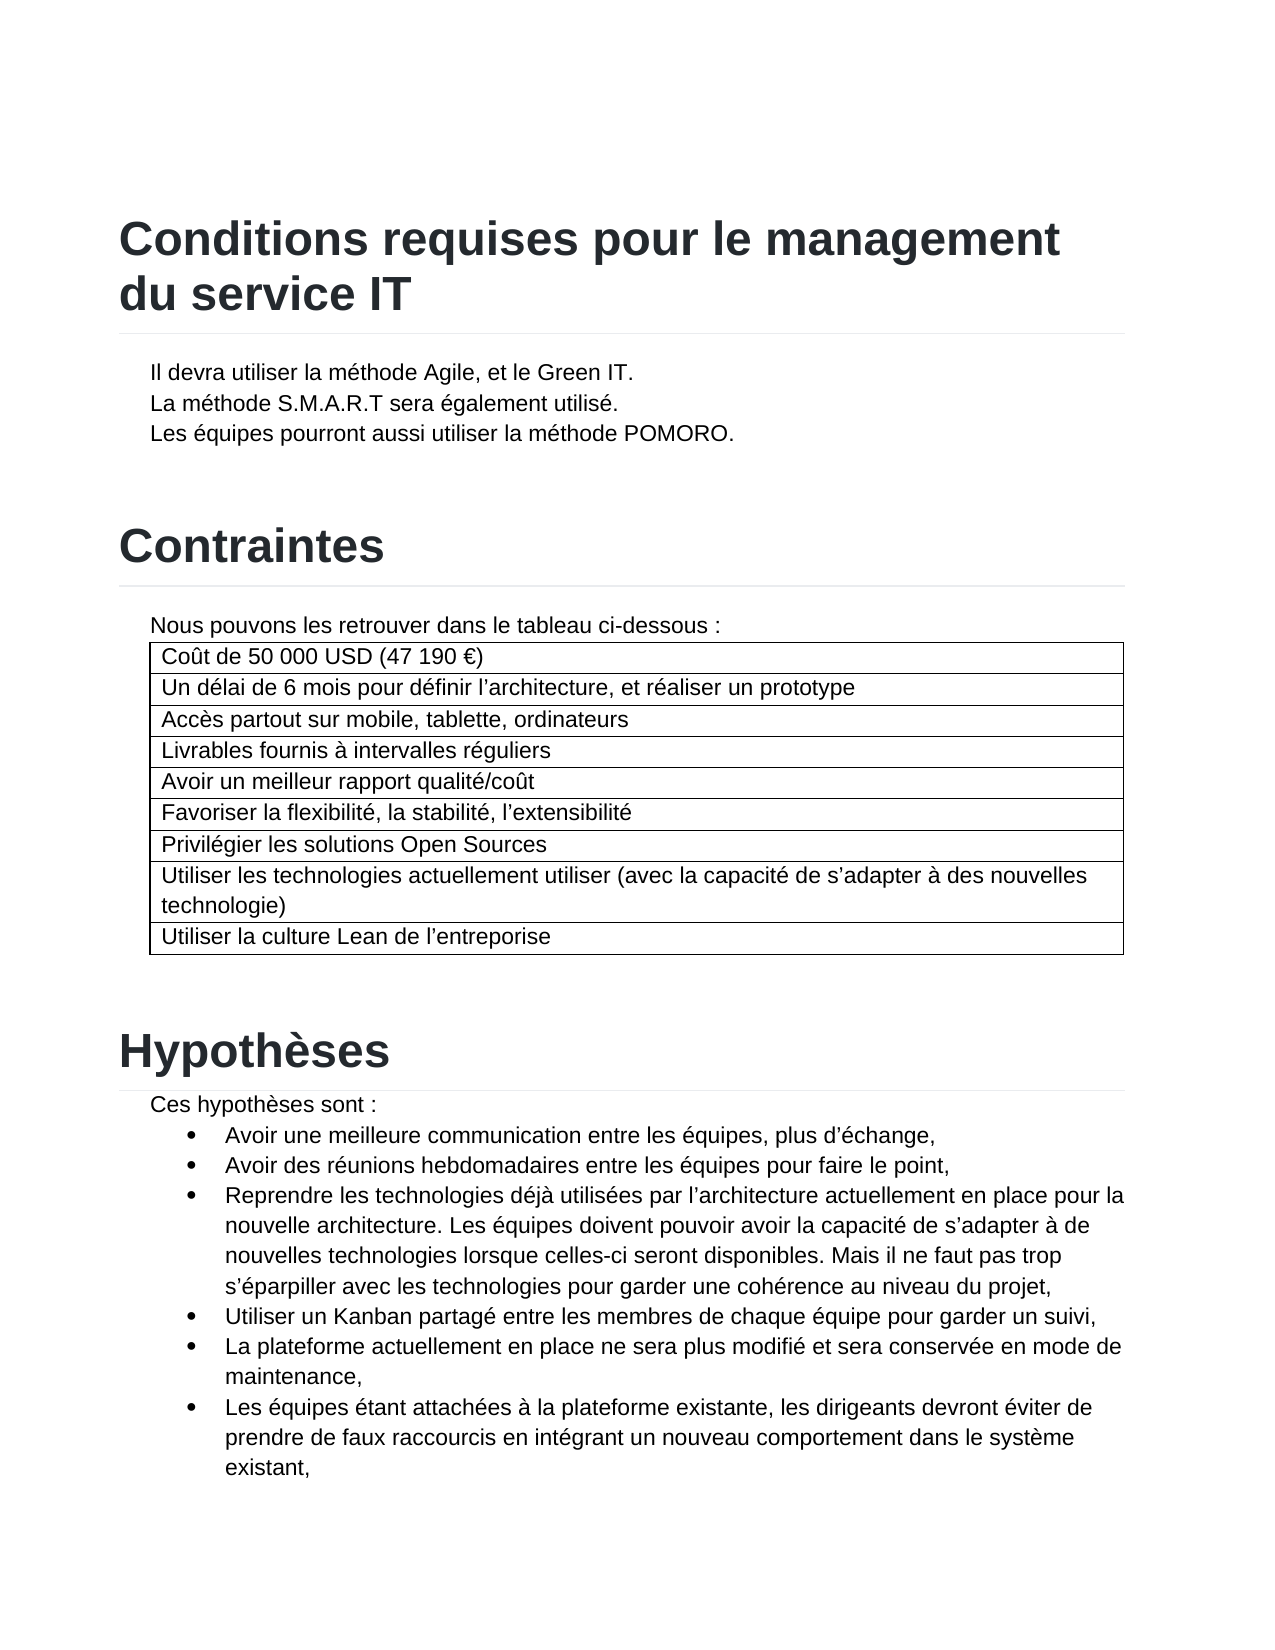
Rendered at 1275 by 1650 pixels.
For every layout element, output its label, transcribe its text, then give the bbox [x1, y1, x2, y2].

text Les équipes pourront aussi utiliser la méthode POMORO. [150, 420, 1125, 446]
list Les équipes étant attachées à la plateforme existante, les dirigeants devront éviter de prendre de faux raccourcis en intégrant un nouveau comportement dans le système existant, [187, 1393, 1125, 1480]
table_cell Favoriser la flexibilité, la stabilité, l’extensibilité [151, 799, 1123, 829]
table_cell Un délai de 6 mois pour définir l’architecture, et réaliser un prototype [151, 674, 1123, 704]
list Utiliser un Kanban partagé entre les membres de chaque équipe pour garder un suivi, [187, 1303, 1125, 1329]
table_cell Utiliser la culture Lean de l’entreporise [151, 923, 1123, 953]
text Il devra utiliser la méthode Agile, et le Green IT. [150, 359, 1125, 386]
text Ces hypothèses sont : [150, 1091, 1125, 1118]
list Avoir une meilleure communication entre les équipes, plus d’échange, [187, 1122, 1125, 1148]
table_cell Privilégier les solutions Open Sources [151, 831, 1123, 861]
list Avoir des réunions hebdomadaires entre les équipes pour faire le point, [187, 1152, 1125, 1178]
subtitle Conditions requises pour le management du service IT [119, 210, 1125, 333]
text Nous pouvons les retrouver dans le tableau ci-dessous : [150, 612, 1125, 638]
table_cell Accès partout sur mobile, tablette, ordinateurs [151, 706, 1123, 736]
table_cell Livrables fournis à intervalles réguliers [151, 737, 1123, 767]
table_header Coût de 50 000 USD (47 190 €) [151, 643, 1123, 673]
list Reprendre les technologies déjà utilisées par l’architecture actuellement en place pour la nouvelle architecture. Les équipes doivent pouvoir avoir la capacité de s’adapter à de nouvelles technologies lorsque celles-ci seront disponibles. Mais il ne faut pas trop s’éparpiller avec les technologies pour garder une cohérence au niveau du projet, [187, 1182, 1125, 1299]
table_cell Utiliser les technologies actuellement utiliser (avec la capacité de s’adapter à des nouvelles technologie) [151, 862, 1123, 922]
subtitle Contraintes [119, 518, 1125, 585]
subtitle Hypothèses [119, 1022, 1125, 1090]
table_cell Avoir un meilleur rapport qualité/coût [151, 768, 1123, 798]
text La méthode S.M.A.R.T sera également utilisé. [150, 389, 1125, 416]
list La plateforme actuellement en place ne sera plus modifié et sera conservée en mode de maintenance, [187, 1333, 1125, 1390]
